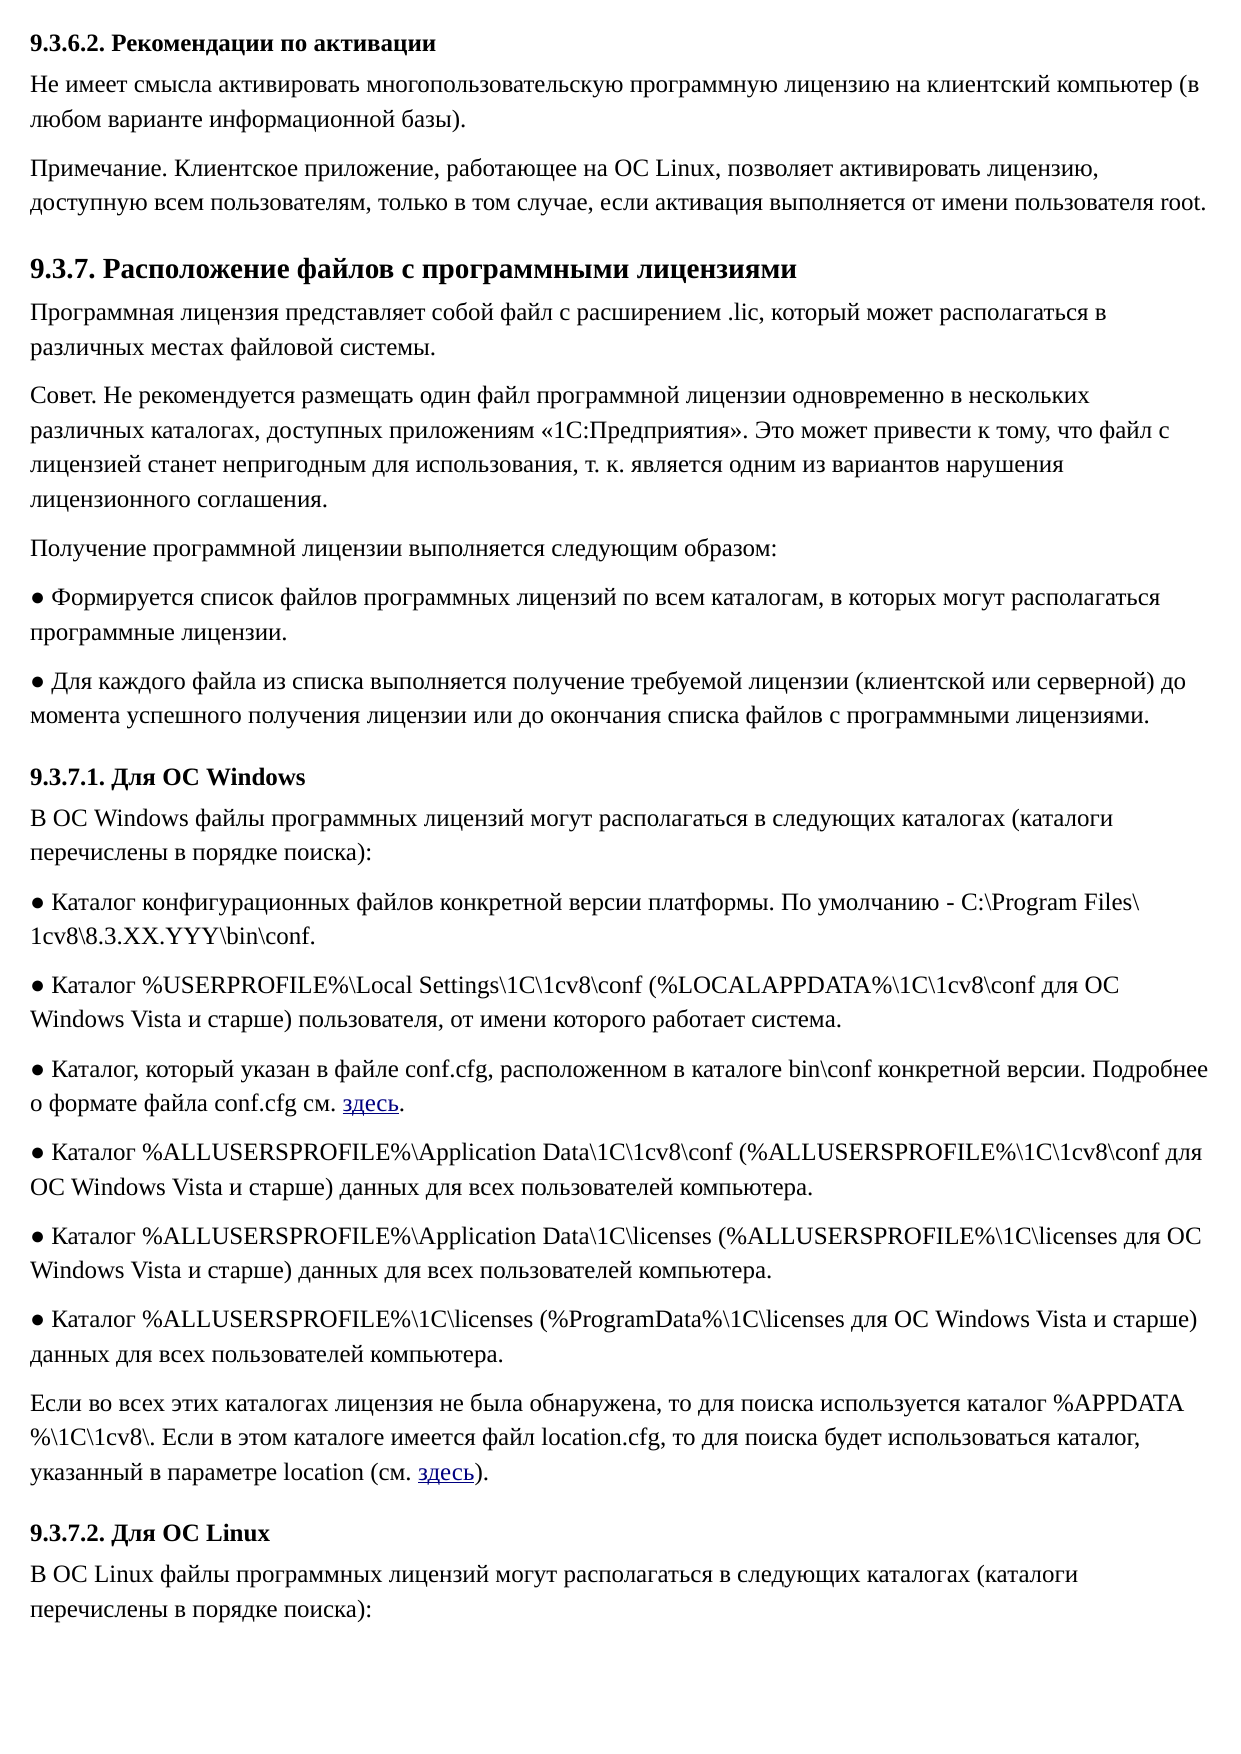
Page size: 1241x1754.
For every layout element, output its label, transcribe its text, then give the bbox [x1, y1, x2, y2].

text Получение программной лицензии выполняется следующим образом: [30, 533, 1211, 562]
text ● Каталог %USERPROFILE%\Local Settings\1C\1cv8\conf (%LOCALAPPDATA%\1C\1cv8\conf для ОС Windows Vista и старше) пользователя, от имени которого работает система. [30, 970, 1211, 1033]
text ● Каталог %ALLUSERSPROFILE%\Application Data\1C\1cv8\conf (%ALLUSERSPROFILE%\1C\1cv8\conf для ОС Windows Vista и старше) данных для всех пользователей компьютера. [30, 1137, 1211, 1200]
text ● Каталог конфигурационных файлов конкретной версии платформы. По умолчанию ‑ C:\Program Files\1cv8\8.3.XX.YYY\bin\conf. [30, 887, 1211, 950]
text ● Каталог %ALLUSERSPROFILE%\Application Data\1C\licenses (%ALLUSERSPROFILE%\1C\licenses для ОС Windows Vista и старше) данных для всех пользователей компьютера. [30, 1221, 1211, 1284]
subtitle 9.3.7.2. Для ОС Linux [30, 1518, 1211, 1547]
text В ОС Windows файлы программных лицензий могут располагаться в следующих каталогах (каталоги перечислены в порядке поиска): [30, 803, 1211, 866]
text Примечание. Клиентское приложение, работающее на ОС Linux, позволяет активировать лицензию, доступную всем пользователям, только в том случае, если активация выполняется от имени пользователя root. [30, 153, 1211, 216]
subtitle 9.3.6.2. Рекомендации по активации [30, 28, 1211, 57]
text Не имеет смысла активировать многопользовательскую программную лицензию на клиентский компьютер (в любом варианте информационной базы). [30, 69, 1211, 133]
text Если во всех этих каталогах лицензия не была обнаружена, то для поиска используется каталог %APPDATA%\1C\1cv8\. Если в этом каталоге имеется файл location.cfg, то для поиска будет использоваться каталог, указанный в параметре location (см. здесь). [30, 1388, 1211, 1486]
text ● Каталог %ALLUSERSPROFILE%\1C\licenses (%ProgramData%\1C\licenses для ОС Windows Vista и старше) данных для всех пользователей компьютера. [30, 1304, 1211, 1367]
text ● Для каждого файла из списка выполняется получение требуемой лицензии (клиентской или серверной) до момента успешного получения лицензии или до окончания списка файлов с программными лицензиями. [30, 666, 1211, 729]
subtitle 9.3.7. Расположение файлов с программными лицензиями [30, 251, 1211, 284]
text Совет. Не рекомендуется размещать один файл программной лицензии одновременно в нескольких различных каталогах, доступных приложениям «1С:Предприятия». Это может привести к тому, что файл с лицензией станет непригодным для использования, т. к. является одним из вариантов нарушения лицензионного соглашения. [30, 381, 1211, 513]
text В ОС Linux файлы программных лицензий могут располагаться в следующих каталогах (каталоги перечислены в порядке поиска): [30, 1559, 1211, 1623]
text Программная лицензия представляет собой файл с расширением .lic, который может располагаться в различных местах файловой системы. [30, 297, 1211, 360]
text ● Каталог, который указан в файле conf.cfg, расположенном в каталоге bin\conf конкретной версии. Подробнее о формате файла conf.cfg см. здесь. [30, 1054, 1211, 1117]
text ● Формируется список файлов программных лицензий по всем каталогам, в которых могут располагаться программные лицензии. [30, 582, 1211, 645]
subtitle 9.3.7.1. Для ОС Windows [30, 762, 1211, 791]
